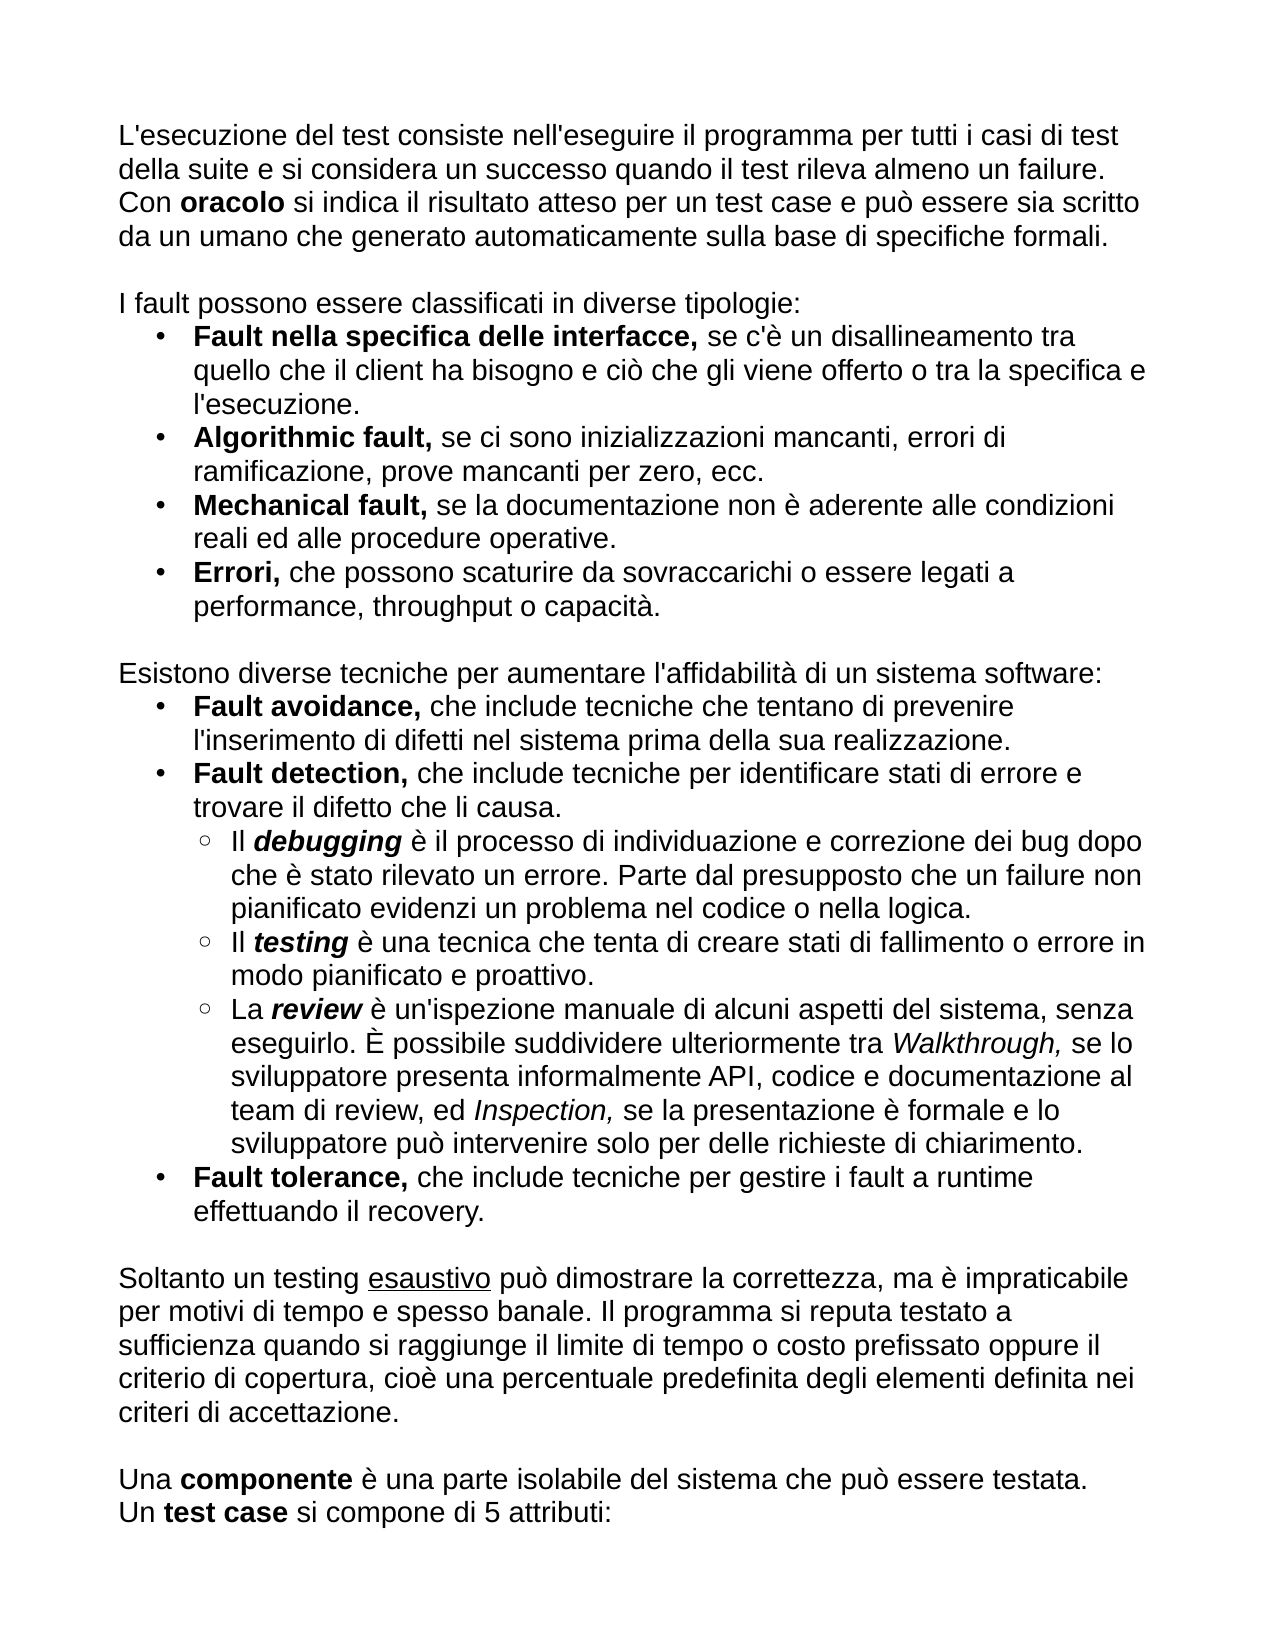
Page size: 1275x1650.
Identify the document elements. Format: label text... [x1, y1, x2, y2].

text Esistono diverse tecniche per aumentare l'affidabilità di un sistema software: [118, 656, 1157, 689]
list Errori, che possono scaturire da sovraccarichi o essere legati a performance, throughput o capacità. [156, 555, 1157, 622]
text Una componente è una parte isolabile del sistema che può essere testata. [118, 1462, 1157, 1495]
text L'esecuzione del test consiste nell'eseguire il programma per tutti i casi di test della suite e si considera un successo quando il test rileva almeno un failure. [118, 118, 1157, 185]
list Fault avoidance, che include tecniche che tentano di prevenire l'inserimento di difetti nel sistema prima della sua realizzazione. [156, 689, 1157, 756]
list Il debugging è il processo di individuazione e correzione dei bug dopo che è stato rilevato un errore. Parte dal presupposto che un failure non pianificato evidenzi un problema nel codice o nella logica. [193, 824, 1157, 924]
list Fault nella specifica delle interfacce, se c'è un disallineamento tra quello che il client ha bisogno e ciò che gli viene offerto o tra la specifica e l'esecuzione. [156, 319, 1157, 420]
list Mechanical fault, se la documentazione non è aderente alle condizioni reali ed alle procedure operative. [156, 487, 1157, 555]
text I fault possono essere classificati in diverse tipologie: [118, 286, 1157, 319]
list Fault tolerance, che include tecniche per gestire i fault a runtime effettuando il recovery. [156, 1160, 1157, 1227]
list Il testing è una tecnica che tenta di creare stati di fallimento o errore in modo pianificato e proattivo. [193, 924, 1157, 992]
list Fault detection, che include tecniche per identificare stati di errore e trovare il difetto che li causa. [156, 756, 1157, 824]
list La review è un'ispezione manuale di alcuni aspetti del sistema, senza eseguirlo. È possibile suddividere ulteriormente tra Walkthrough, se lo sviluppatore presenta informalmente API, codice e documentazione al team di review, ed Inspection, se la presentazione è formale e lo sviluppatore può intervenire solo per delle richieste di chiarimento. [193, 992, 1157, 1160]
text Con oracolo si indica il risultato atteso per un test case e può essere sia scritto da un umano che generato automaticamente sulla base di specifiche formali. [118, 185, 1157, 252]
text Soltanto un testing esaustivo può dimostrare la correttezza, ma è impraticabile per motivi di tempo e spesso banale. Il programma si reputa testato a sufficienza quando si raggiunge il limite di tempo o costo prefissato oppure il criterio di copertura, cioè una percentuale predefinita degli elementi definita nei criteri di accettazione. [118, 1261, 1157, 1428]
list Algorithmic fault, se ci sono inizializzazioni mancanti, errori di ramificazione, prove mancanti per zero, ecc. [156, 420, 1157, 487]
text Un test case si compone di 5 attributi: [118, 1495, 1157, 1529]
